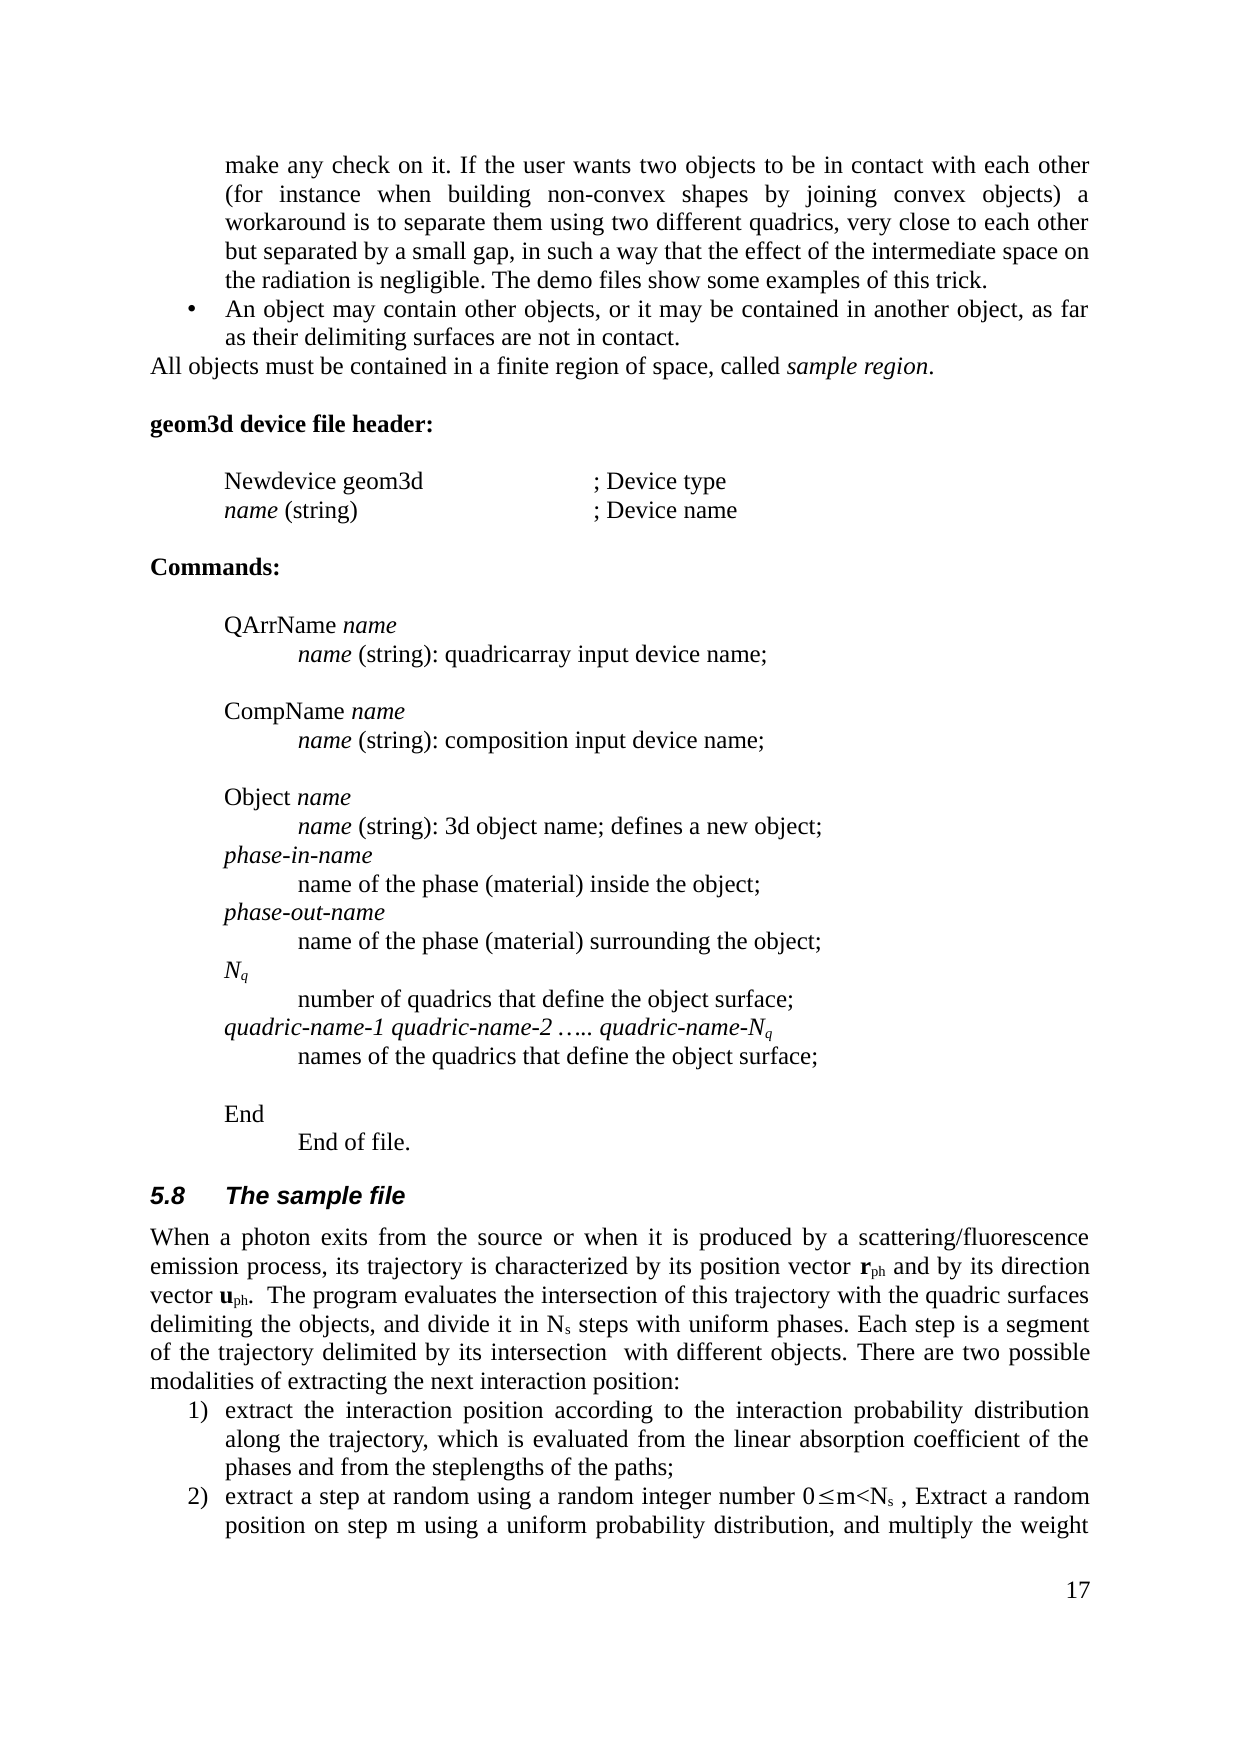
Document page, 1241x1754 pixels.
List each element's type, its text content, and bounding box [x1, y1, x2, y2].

list extract a step at random using a random integer number 0≤m<Ns , Extract a random position on step m using a uniform probability distribution, and multiply the weight [187, 1481, 1090, 1539]
text End [150, 1099, 1090, 1127]
text Nq [150, 955, 1090, 984]
text Commands: [150, 552, 1090, 581]
text number of quadrics that define the object surface; [150, 984, 1090, 1012]
text Object name [150, 782, 1090, 811]
list make any check on it. If the user wants two objects to be in contact with each other (for instance when building non-convex shapes by joining convex objects) a workaround is to separate them using two different quadrics, very close to each other but separated by a small gap, in such a way that the effect of the intermediate space on the radiation is negligible. The demo files show some examples of this trick. [187, 150, 1090, 294]
text QArrName name [150, 610, 1090, 639]
text phase-in-name [150, 840, 1090, 869]
text All objects must be contained in a finite region of space, called sample region. [150, 351, 1090, 380]
text phase-out-name [150, 897, 1090, 926]
list extract the interaction position according to the interaction probability distribution along the trajectory, which is evaluated from the linear absorption coefficient of the phases and from the steplengths of the paths; [187, 1395, 1090, 1481]
text name (string): 3d object name; defines a new object; [150, 811, 1090, 840]
text name (string): quadricarray input device name; [150, 639, 1090, 667]
text Newdevice geom3d ; Device type [150, 466, 1090, 495]
text name of the phase (material) inside the object; [150, 869, 1090, 897]
text names of the quadrics that define the object surface; [150, 1041, 1090, 1070]
text quadric-name-1 quadric-name-2 ….. quadric-name-Nq [150, 1012, 1090, 1041]
text name (string): composition input device name; [150, 725, 1090, 754]
text name of the phase (material) surrounding the object; [150, 926, 1090, 955]
text name (string) ; Device name [150, 495, 1090, 524]
subtitle The sample file [150, 1181, 1090, 1210]
text End of file. [150, 1127, 1090, 1156]
list An object may contain other objects, or it may be contained in another object, as far as their delimiting surfaces are not in contact. [187, 294, 1090, 351]
text CompName name [150, 696, 1090, 725]
text geom3d device file header: [150, 409, 1090, 437]
text When a photon exits from the source or when it is produced by a scattering/fluorescence emission process, its trajectory is characterized by its position vector rph and by its direction vector uph. The program evaluates the intersection of this trajectory with the quadric surfaces delimiting the objects, and divide it in Ns steps with uniform phases. Each step is a segment of the trajectory delimited by its intersection with different objects. There are two possible modalities of extracting the next interaction position: [150, 1222, 1090, 1395]
